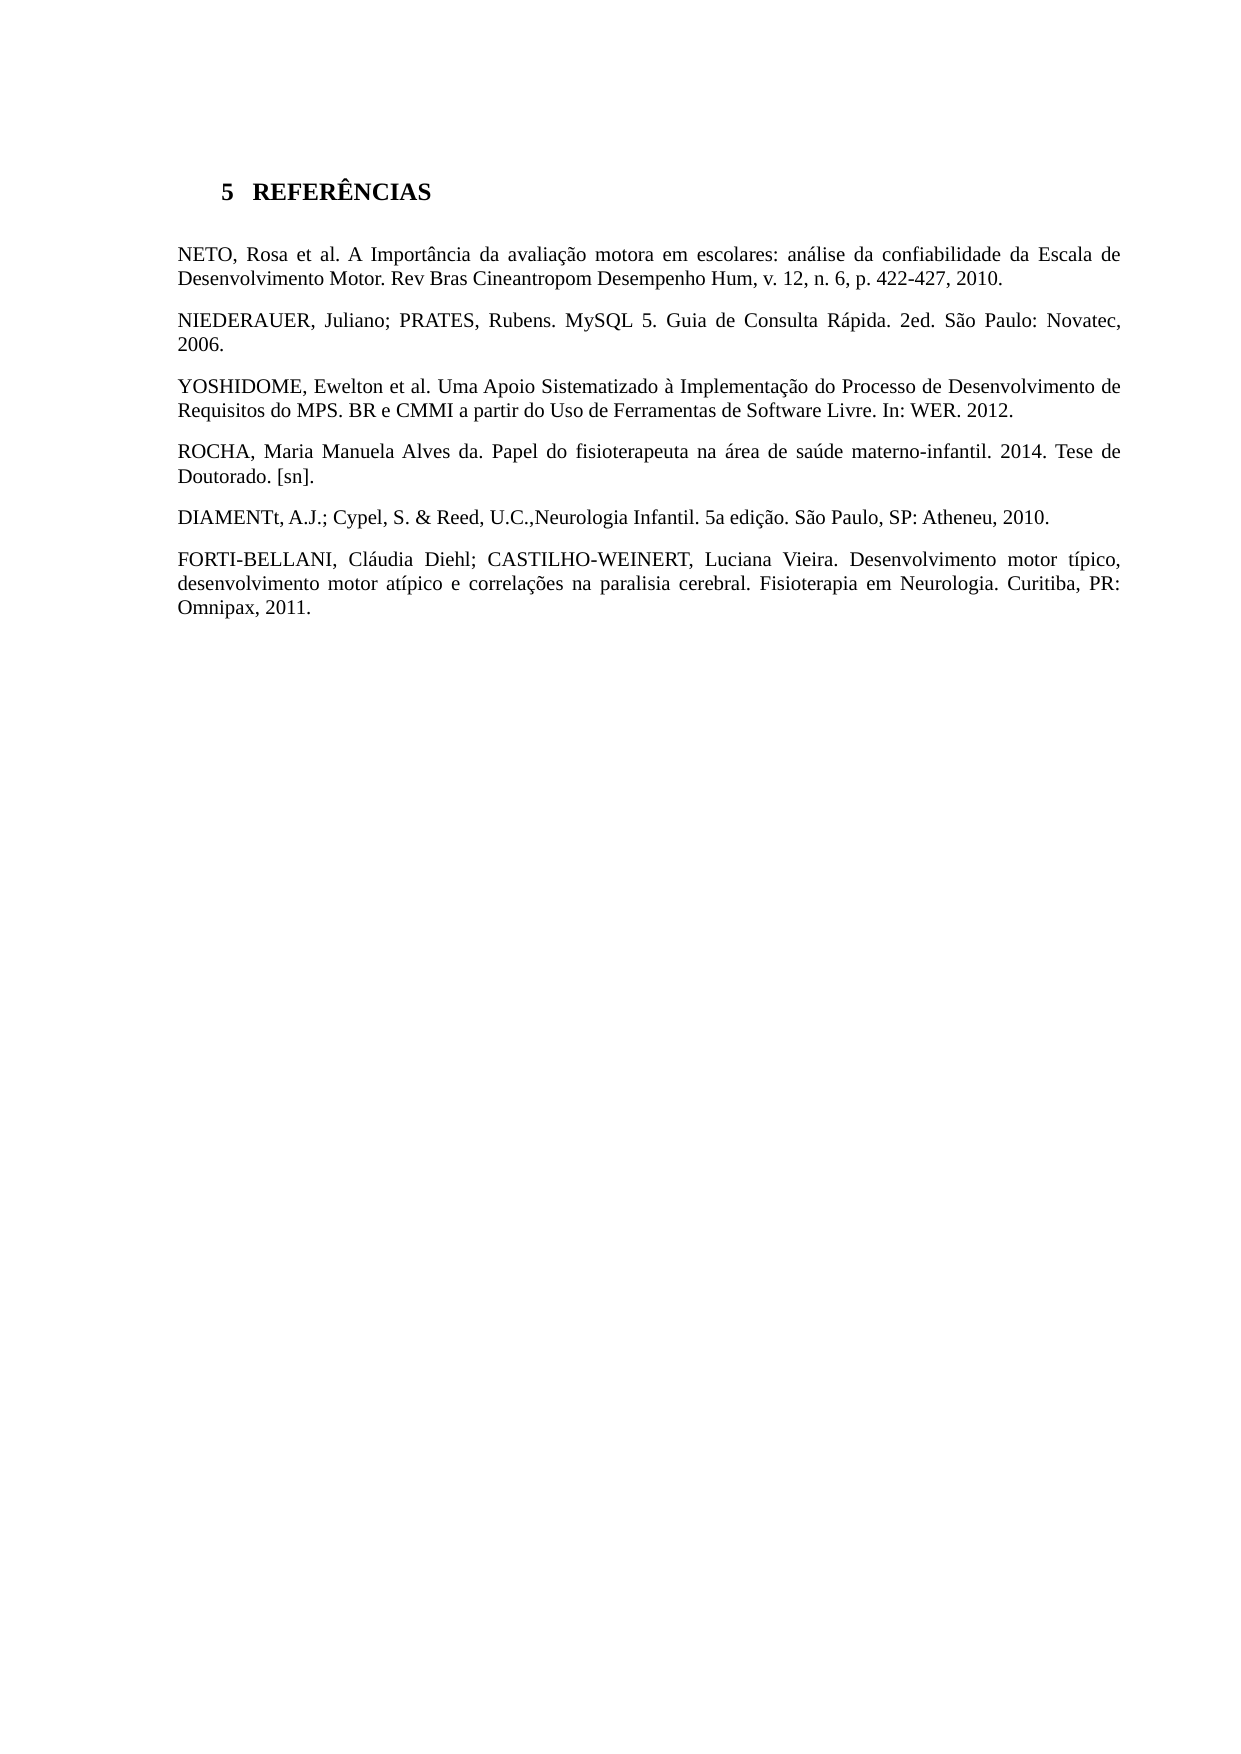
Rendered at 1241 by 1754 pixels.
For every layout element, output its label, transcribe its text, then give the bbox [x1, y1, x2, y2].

text NETO, Rosa et al. A Importância da avaliação motora em escolares: análise da confiabilidade da Escala de Desenvolvimento Motor. Rev Bras Cineantropom Desempenho Hum, v. 12, n. 6, p. 422-427, 2010. [177, 242, 1122, 290]
text ROCHA, Maria Manuela Alves da. Papel do fisioterapeuta na área de saúde materno-infantil. 2014. Tese de Doutorado. [sn]. [177, 439, 1122, 488]
text FORTI-BELLANI, Cláudia Diehl; CASTILHO-WEINERT, Luciana Vieira. Desenvolvimento motor típico, desenvolvimento motor atípico e correlações na paralisia cerebral. Fisioterapia em Neurologia. Curitiba, PR: Omnipax, 2011. [177, 547, 1122, 619]
list REFERÊNCIAS [215, 177, 1122, 206]
text NIEDERAUER, Juliano; PRATES, Rubens. MySQL 5. Guia de Consulta Rápida. 2ed. São Paulo: Novatec, 2006. [177, 308, 1122, 356]
text YOSHIDOME, Ewelton et al. Uma Apoio Sistematizado à Implementação do Processo de Desenvolvimento de Requisitos do MPS. BR e CMMI a partir do Uso de Ferramentas de Software Livre. In: WER. 2012. [177, 374, 1122, 422]
text DIAMENTt, A.J.; Cypel, S. & Reed, U.C.,Neurologia Infantil. 5a edição. São Paulo, SP: Atheneu, 2010. [177, 505, 1122, 529]
